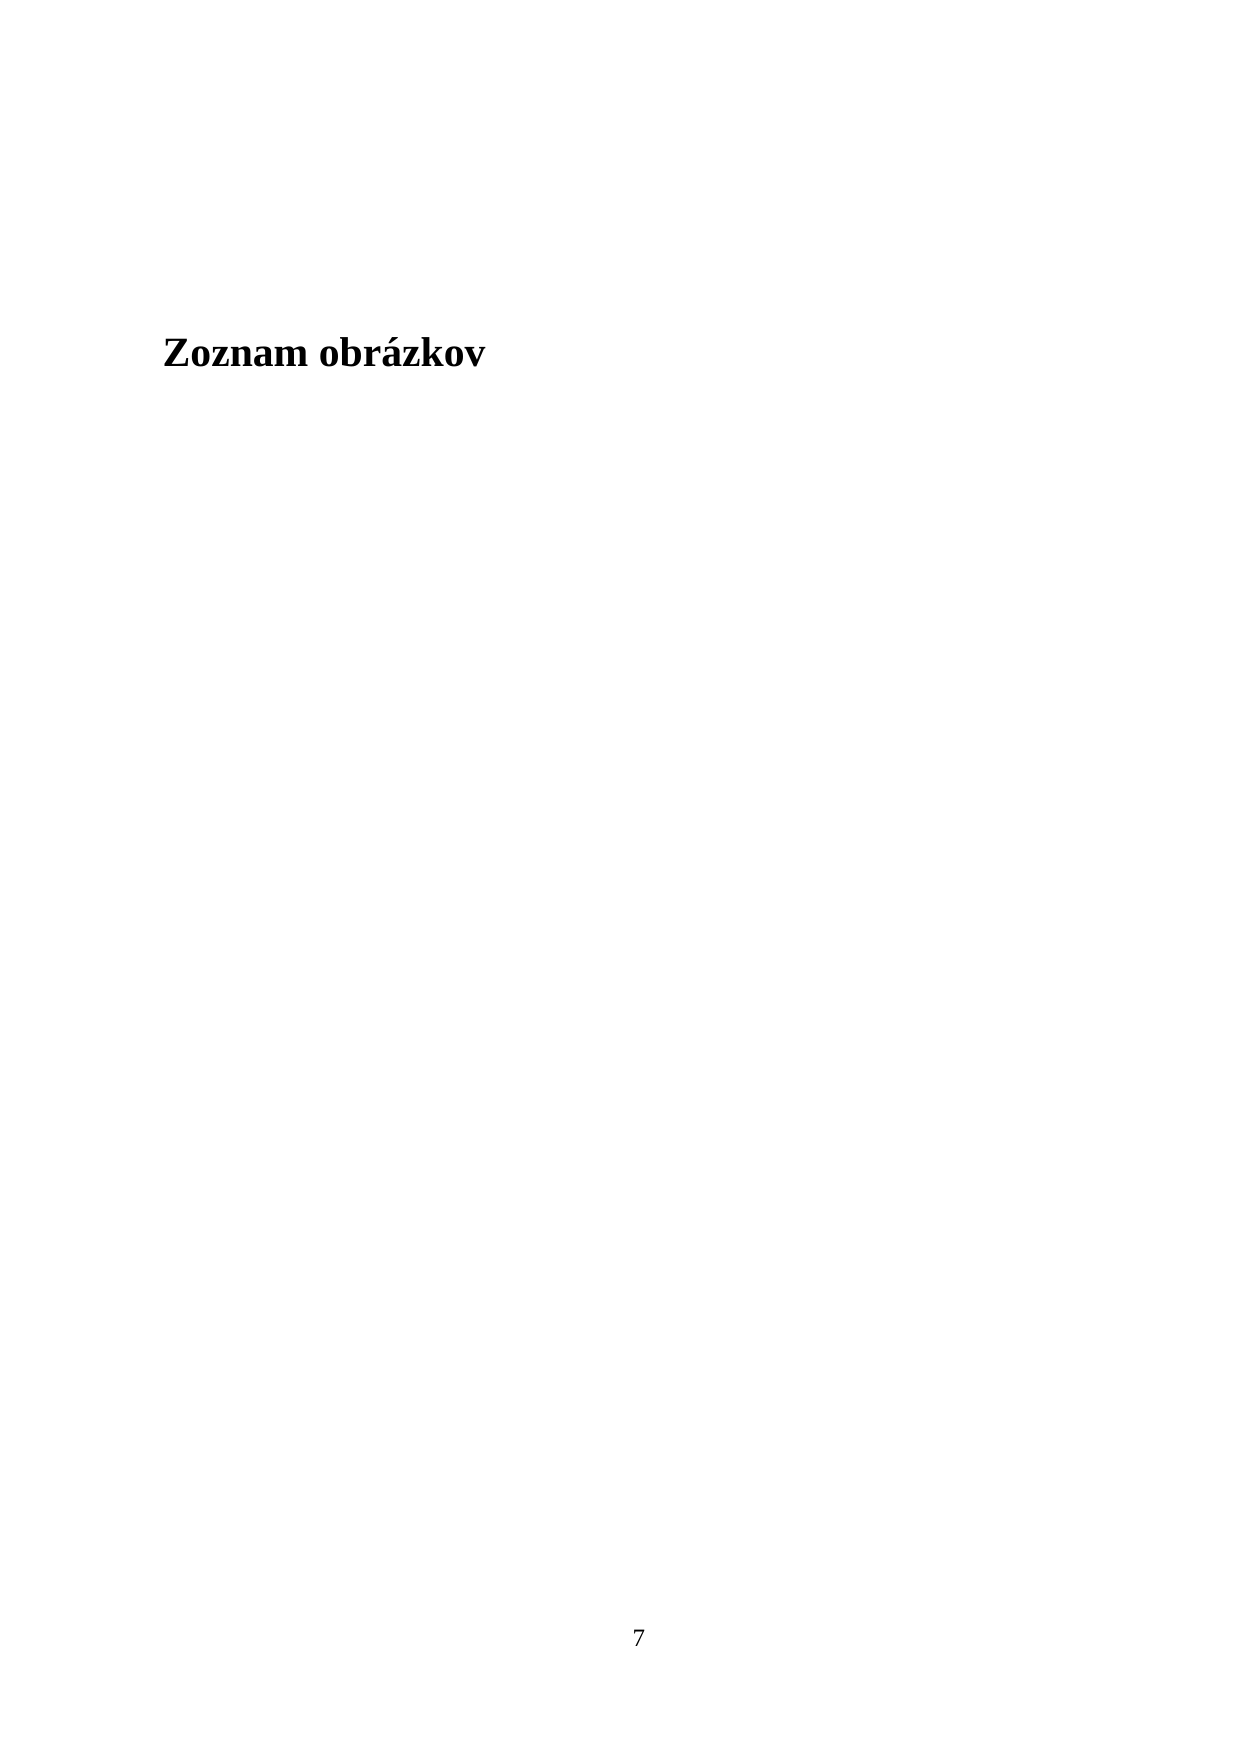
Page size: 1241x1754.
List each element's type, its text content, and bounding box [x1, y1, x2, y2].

subtitle Zoznam obrázkov [162, 327, 1078, 375]
